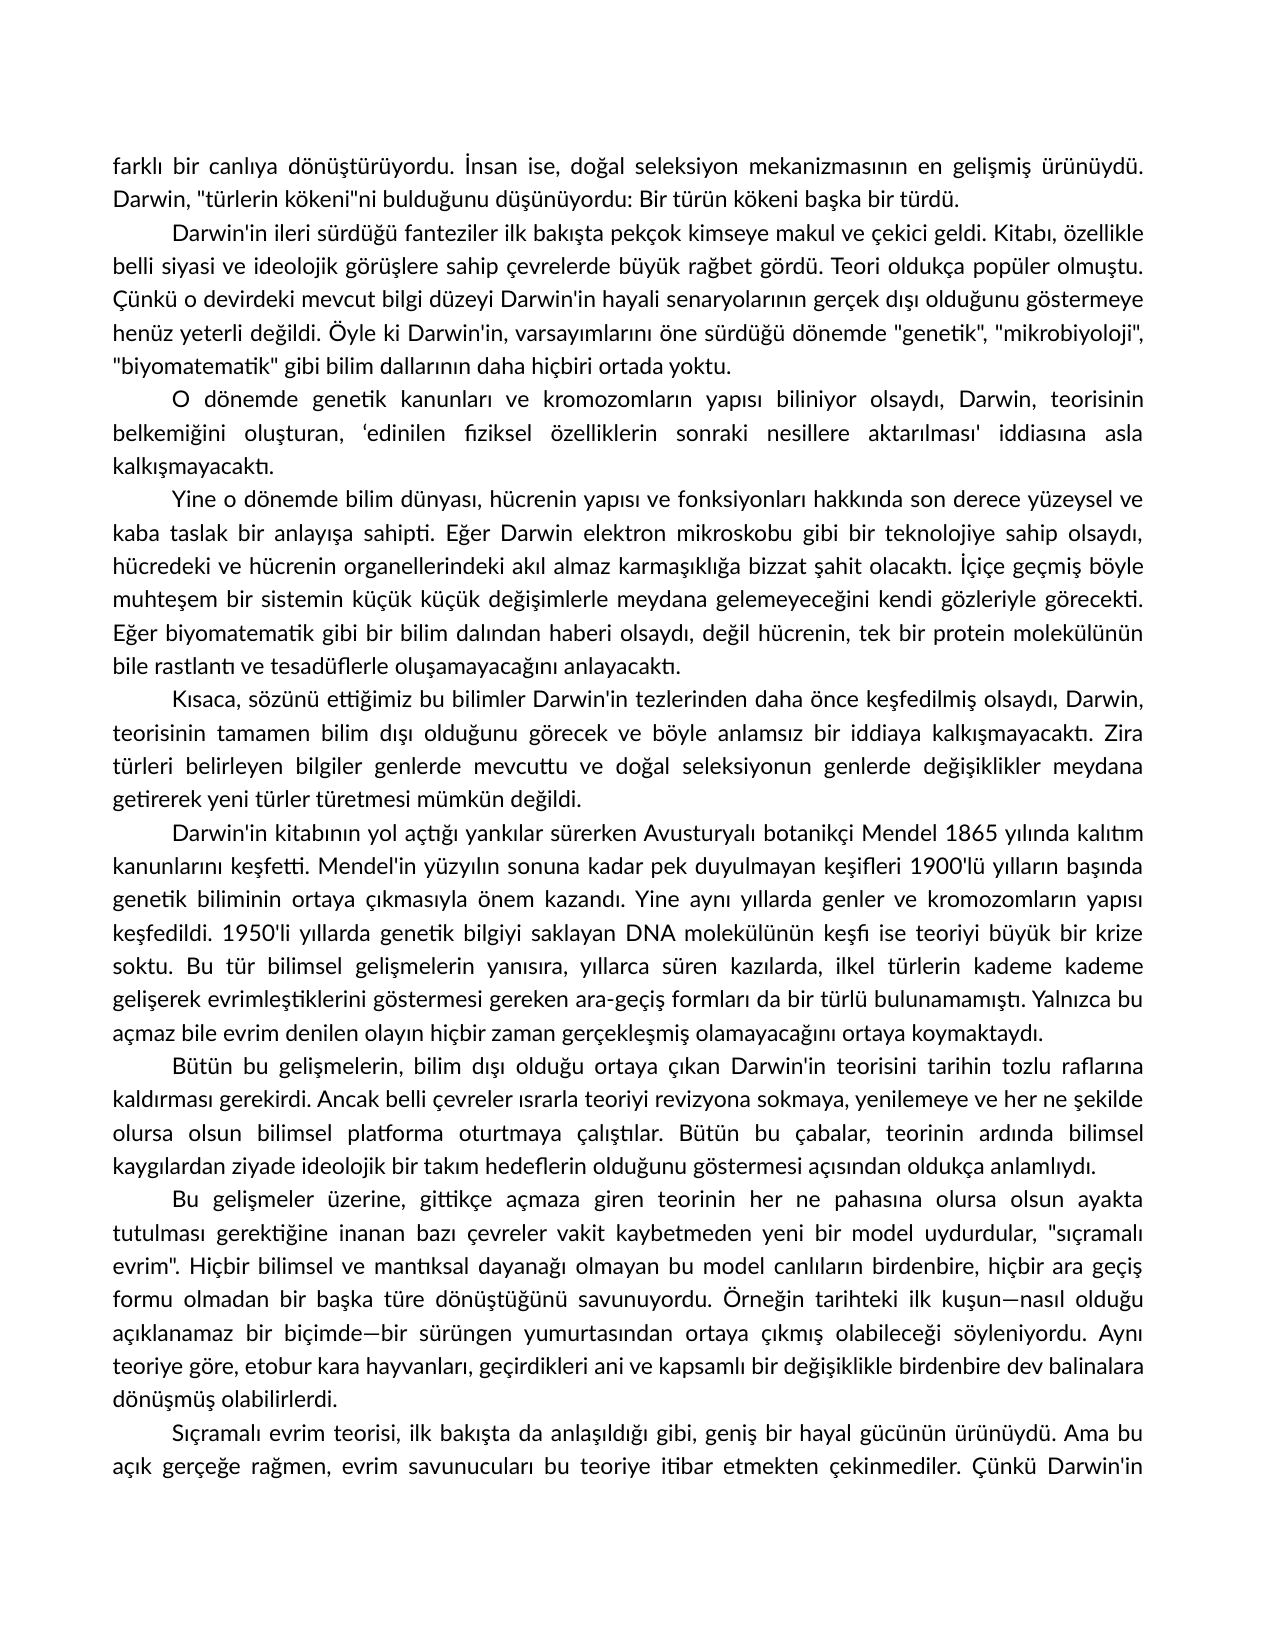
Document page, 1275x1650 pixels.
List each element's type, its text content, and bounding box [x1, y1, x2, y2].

text Kısaca, sözünü ettiğimiz bu bilimler Darwin'in tezlerinden daha önce keşfedilmiş olsaydı, Darwin, teorisinin tamamen bilim dışı olduğunu görecek ve böyle anlamsız bir iddiaya kalkışmayacaktı. Zira türleri belirleyen bilgiler genlerde mevcuttu ve doğal seleksiyonun genlerde değişiklikler meydana getirerek yeni türler türetmesi mümkün değildi. [112, 681, 1145, 814]
text Bu gelişmeler üzerine, gittikçe açmaza giren teorinin her ne pahasına olursa olsun ayakta tutulması gerektiğine inanan bazı çevreler vakit kaybetmeden yeni bir model uydurdular, "sıçramalı evrim". Hiçbir bilimsel ve mantıksal dayanağı olmayan bu model canlıların birdenbire, hiçbir ara geçiş formu olmadan bir başka türe dönüştüğünü savunuyordu. Örneğin tarihteki ilk kuşun—nasıl olduğu açıklanamaz bir biçimde—bir sürüngen yumurtasından ortaya çıkmış olabileceği söyleniyordu. Aynı teoriye göre, etobur kara hayvanları, geçirdikleri ani ve kapsamlı bir değişiklikle birdenbire dev balinalara dönüşmüş olabilirlerdi. [112, 1181, 1145, 1414]
text Yine o dönemde bilim dünyası, hücrenin yapısı ve fonksiyonları hakkında son derece yüzeysel ve kaba taslak bir anlayışa sahipti. Eğer Darwin elektron mikroskobu gibi bir teknolojiye sahip olsaydı, hücredeki ve hücrenin organellerindeki akıl almaz karmaşıklığa bizzat şahit olacaktı. İçiçe geçmiş böyle muhteşem bir sistemin küçük küçük değişimlerle meydana gelemeyeceğini kendi gözleriyle görecekti. Eğer biyomatematik gibi bir bilim dalından haberi olsaydı, değil hücrenin, tek bir protein molekülünün bile rastlantı ve tesadüflerle oluşamayacağını anlayacaktı. [112, 481, 1145, 681]
text Darwin'in ileri sürdüğü fanteziler ilk bakışta pekçok kimseye makul ve çekici geldi. Kitabı, özellikle belli siyasi ve ideolojik görüşlere sahip çevrelerde büyük rağbet gördü. Teori oldukça popüler olmuştu. Çünkü o devirdeki mevcut bilgi düzeyi Darwin'in hayali senaryolarının gerçek dışı olduğunu göstermeye henüz yeterli değildi. Öyle ki Darwin'in, varsayımlarını öne sürdüğü dönemde "genetik", "mikrobiyoloji", "biyomatematik" gibi bilim dallarının daha hiçbiri ortada yoktu. [112, 214, 1145, 381]
text farklı bir canlıya dönüştürüyordu. İnsan ise, doğal seleksiyon mekanizmasının en gelişmiş ürünüydü. Darwin, "türlerin kökeni"ni bulduğunu düşünüyordu: Bir türün kökeni başka bir türdü. [112, 148, 1145, 214]
text O dönemde genetik kanunları ve kromozomların yapısı biliniyor olsaydı, Darwin, teorisinin belkemiğini oluşturan, ‘edinilen fiziksel özelliklerin sonraki nesillere aktarılması' iddiasına asla kalkışmayacaktı. [112, 381, 1145, 481]
text Darwin'in kitabının yol açtığı yankılar sürerken Avusturyalı botanikçi Mendel 1865 yılında kalıtım kanunlarını keşfetti. Mendel'in yüzyılın sonuna kadar pek duyulmayan keşifleri 1900'lü yılların başında genetik biliminin ortaya çıkmasıyla önem kazandı. Yine aynı yıllarda genler ve kromozomların yapısı keşfedildi. 1950'li yıllarda genetik bilgiyi saklayan DNA molekülünün keşfi ise teoriyi büyük bir krize soktu. Bu tür bilimsel gelişmelerin yanısıra, yıllarca süren kazılarda, ilkel türlerin kademe kademe gelişerek evrimleştiklerini göstermesi gereken ara-geçiş formları da bir türlü bulunamamıştı. Yalnızca bu açmaz bile evrim denilen olayın hiçbir zaman gerçekleşmiş olamayacağını ortaya koymaktaydı. [112, 814, 1145, 1048]
text Bütün bu gelişmelerin, bilim dışı olduğu ortaya çıkan Darwin'in teorisini tarihin tozlu raflarına kaldırması gerekirdi. Ancak belli çevreler ısrarla teoriyi revizyona sokmaya, yenilemeye ve her ne şekilde olursa olsun bilimsel platforma oturtmaya çalıştılar. Bütün bu çabalar, teorinin ardında bilimsel kaygılardan ziyade ideolojik bir takım hedeflerin olduğunu göstermesi açısından oldukça anlamlıydı. [112, 1048, 1145, 1181]
text Sıçramalı evrim teorisi, ilk bakışta da anlaşıldığı gibi, geniş bir hayal gücünün ürünüydü. Ama bu açık gerçeğe rağmen, evrim savunucuları bu teoriye itibar etmekten çekinmediler. Çünkü Darwin'in [112, 1414, 1145, 1481]
